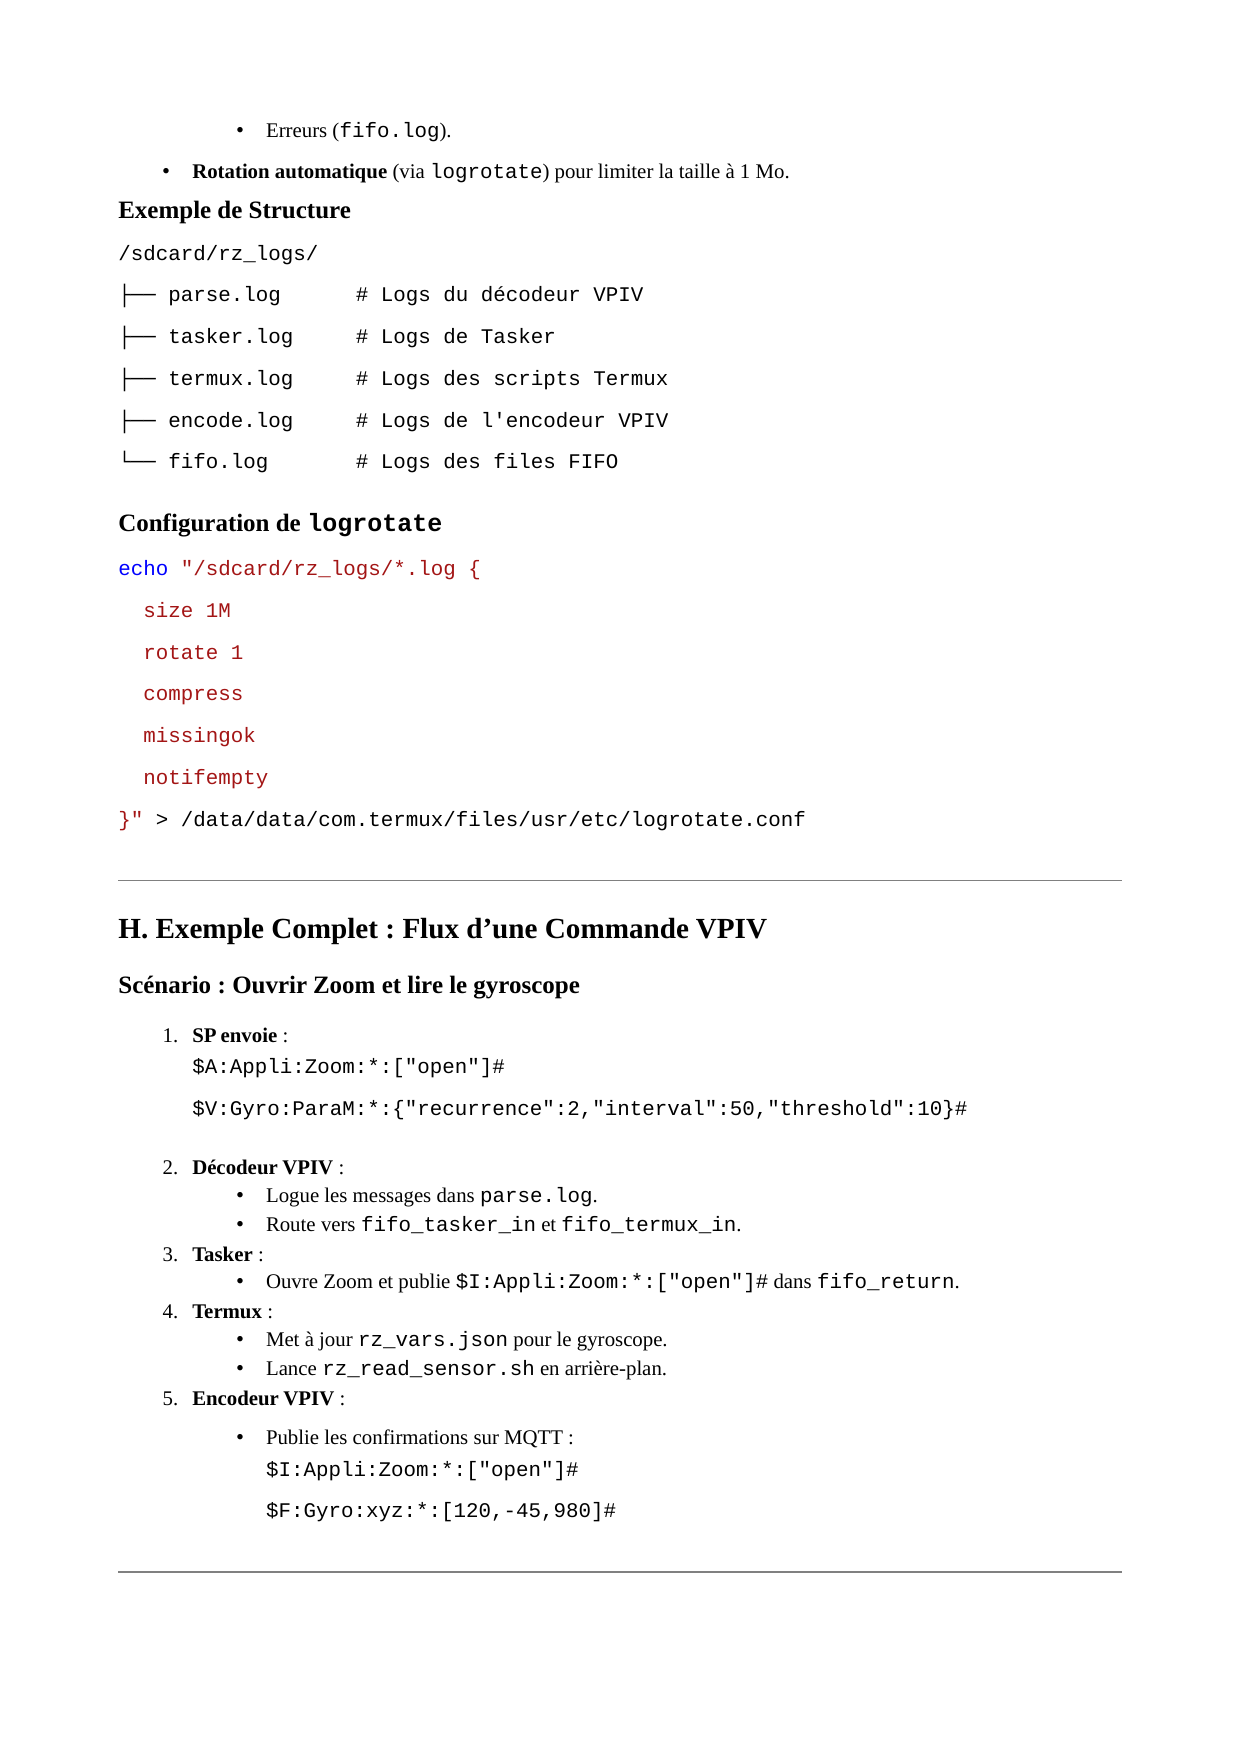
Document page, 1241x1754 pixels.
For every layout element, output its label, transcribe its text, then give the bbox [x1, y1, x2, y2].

list Logue les messages dans parse.log. [236, 1183, 1122, 1208]
text rotate 1 [118, 642, 1122, 665]
list Décodeur VPIV : [162, 1155, 1122, 1179]
text ├── encode.log # Logs de l'encodeur VPIV [125, 410, 1122, 433]
text ├── tasker.log # Logs de Tasker [118, 326, 1122, 350]
text ├── parse.log # Logs du décodeur VPIV [118, 284, 1122, 308]
subtitle H. Exemple Complet : Flux d’une Commande VPIV [118, 911, 1122, 945]
list SP envoie : [162, 1023, 1122, 1047]
list Erreurs (fifo.log). [236, 118, 1122, 144]
list Publie les confirmations sur MQTT : [236, 1425, 1122, 1449]
list Lance rz_read_sensor.sh en arrière-plan. [236, 1356, 1122, 1382]
list Met à jour rz_vars.json pour le gyroscope. [236, 1327, 1122, 1352]
list Route vers fifo_tasker_in et fifo_termux_in. [236, 1212, 1122, 1238]
list $A:Appli:Zoom:*:["open"]# [162, 1057, 1122, 1080]
text ├── termux.log # Logs des scripts Termux [118, 368, 1122, 392]
text compress [118, 683, 1122, 707]
text }" > /data/data/com.termux/files/usr/etc/logrotate.conf [118, 809, 1122, 832]
list Rotation automatique (via logrotate) pour limiter la taille à 1 Mo. [162, 159, 1122, 185]
list Termux : [162, 1299, 1122, 1323]
list Tasker : [162, 1242, 1122, 1266]
list Encodeur VPIV : [162, 1386, 1122, 1410]
list $F:Gyro:xyz:*:[120,-45,980]# [236, 1500, 1122, 1524]
subtitle Configuration de logrotate [118, 508, 1122, 539]
text missingok [118, 725, 1122, 749]
text /sdcard/rz_logs/ [118, 243, 1122, 266]
text size 1M [118, 600, 1122, 623]
text notifempty [118, 767, 1122, 791]
subtitle Scénario : Ouvrir Zoom et lire le gyroscope [118, 970, 1122, 999]
subtitle Exemple de Structure [118, 195, 1122, 224]
list Ouvre Zoom et publie $I:Appli:Zoom:*:["open"]# dans fifo_return. [236, 1269, 1122, 1295]
list $I:Appli:Zoom:*:["open"]# [236, 1459, 1122, 1482]
text echo "/sdcard/rz_logs/*.log { [118, 558, 1122, 582]
list $V:Gyro:ParaM:*:{"recurrence":2,"interval":50,"threshold":10}# [162, 1098, 1122, 1122]
text └── fifo.log # Logs des files FIFO [118, 451, 1122, 475]
